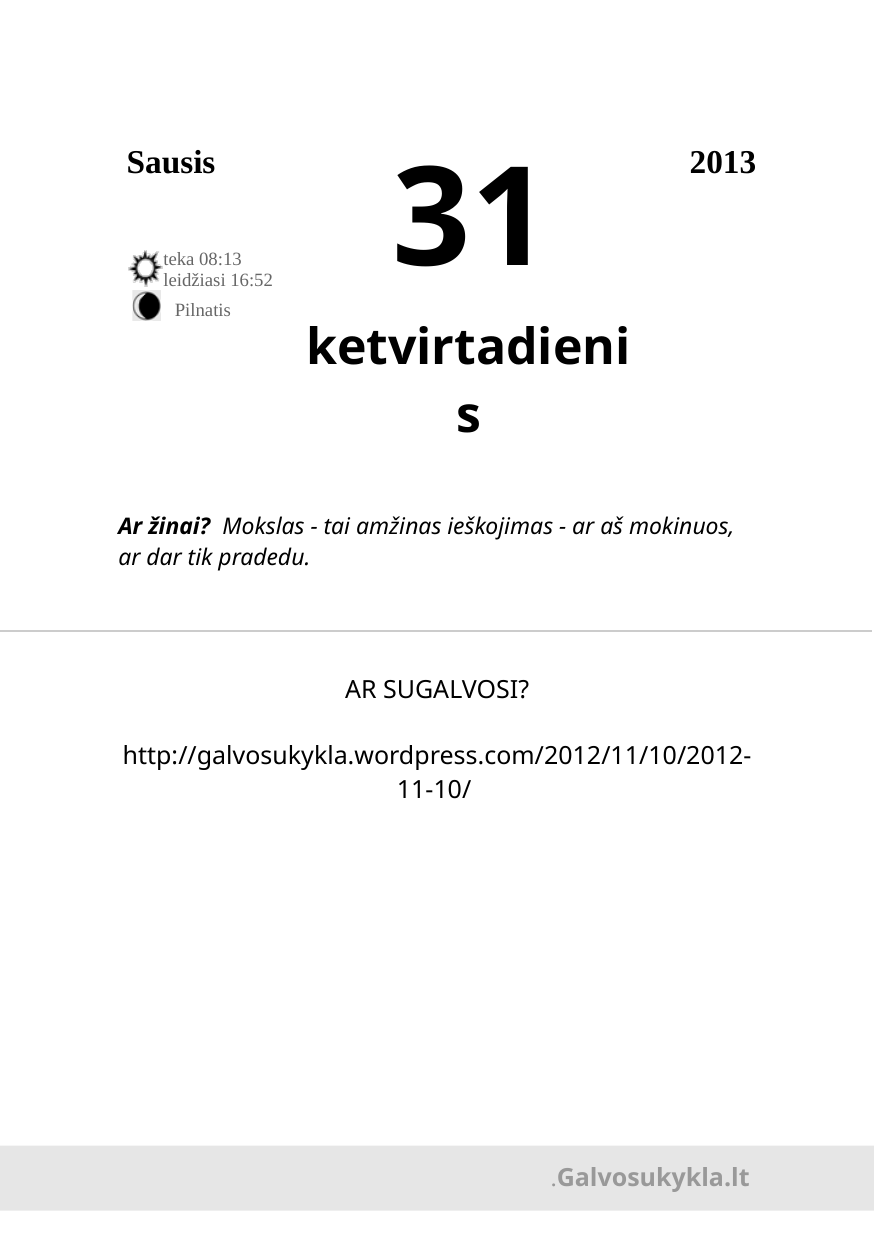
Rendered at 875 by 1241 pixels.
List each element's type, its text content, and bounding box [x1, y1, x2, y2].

table_header Pilnatis [118, 288, 298, 448]
text AR SUGALVOSI? [118, 672, 756, 706]
text Ar žinai? Mokslas - tai amžinas ieškojimas - ar aš mokinuos, ar dar tik pradedu. [118, 510, 756, 573]
table_header 2013 [638, 118, 756, 448]
table_header Sausis teka 08:13 leidžiasi 16:52 [118, 118, 298, 287]
text http://galvosukykla.wordpress.com/2012/11/10/2012-11-10/ [118, 737, 756, 805]
table_header 31 ketvirtadienis [299, 118, 638, 448]
